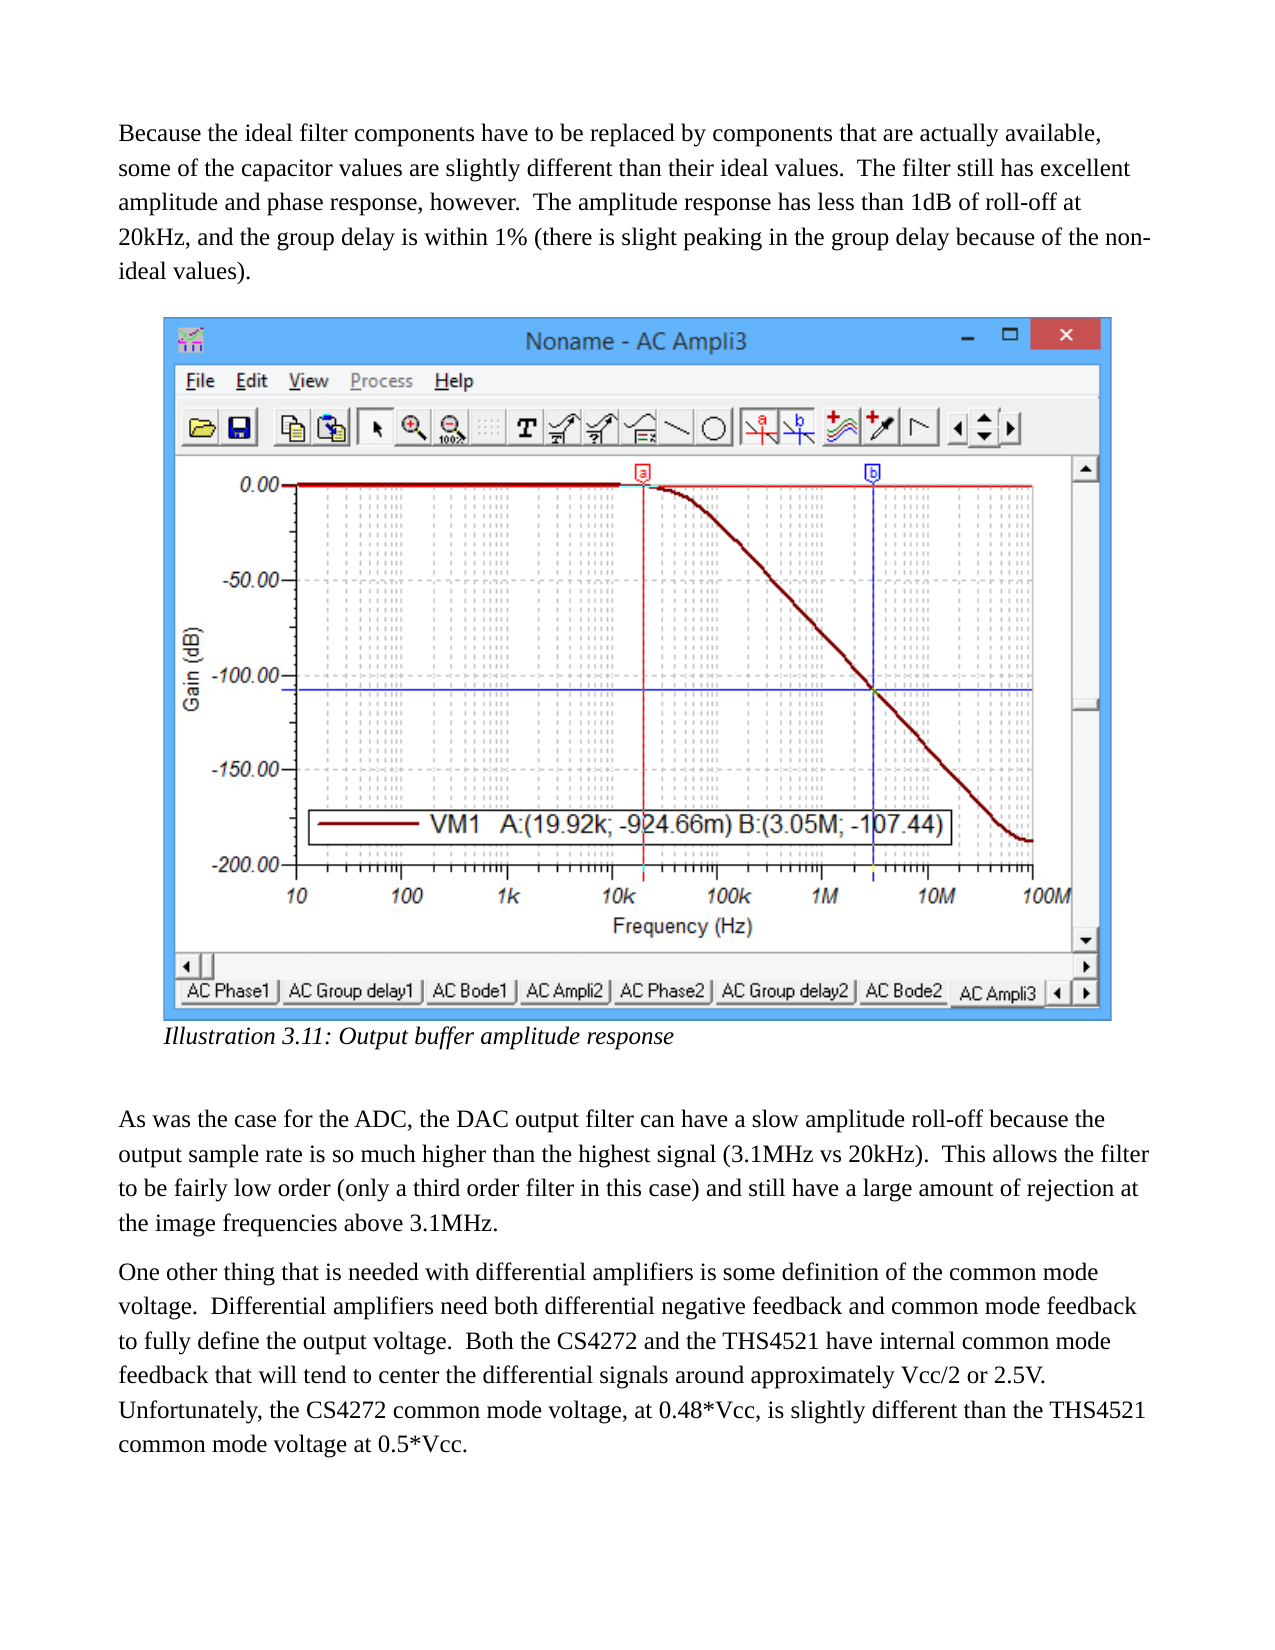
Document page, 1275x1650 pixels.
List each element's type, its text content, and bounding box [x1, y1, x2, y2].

text As was the case for the ADC, the DAC output filter can have a slow amplitude roll-off because the output sample rate is so much higher than the highest signal (3.1MHz vs 20kHz). This allows the filter to be fairly low order (only a third order filter in this case) and still have a large amount of rejection at the image frequencies above 3.1MHz. [118, 1104, 1157, 1236]
text One other thing that is needed with differential amplifiers is some definition of the common mode voltage. Differential amplifiers need both differential negative feedback and common mode feedback to fully define the output voltage. Both the CS4272 and the THS4521 have internal common mode feedback that will tend to center the differential signals around approximately Vcc/2 or 2.5V. Unfortunately, the CS4272 common mode voltage, at 0.48*Vcc, is slightly different than the THS4521 common mode voltage at 0.5*Vcc. [118, 1257, 1157, 1458]
text Because the ideal filter components have to be replaced by components that are actually available, some of the capacitor values are slightly different than their ideal values. The filter still has excellent amplitude and phase response, however. The amplitude response has less than 1dB of roll-off at 20kHz, and the group delay is within 1% (there is slight peaking in the group delay because of the non-ideal values). [118, 118, 1157, 285]
text Illustration 3.11: Output buffer amplitude response [163, 1021, 1112, 1049]
picture [163, 317, 1112, 1021]
